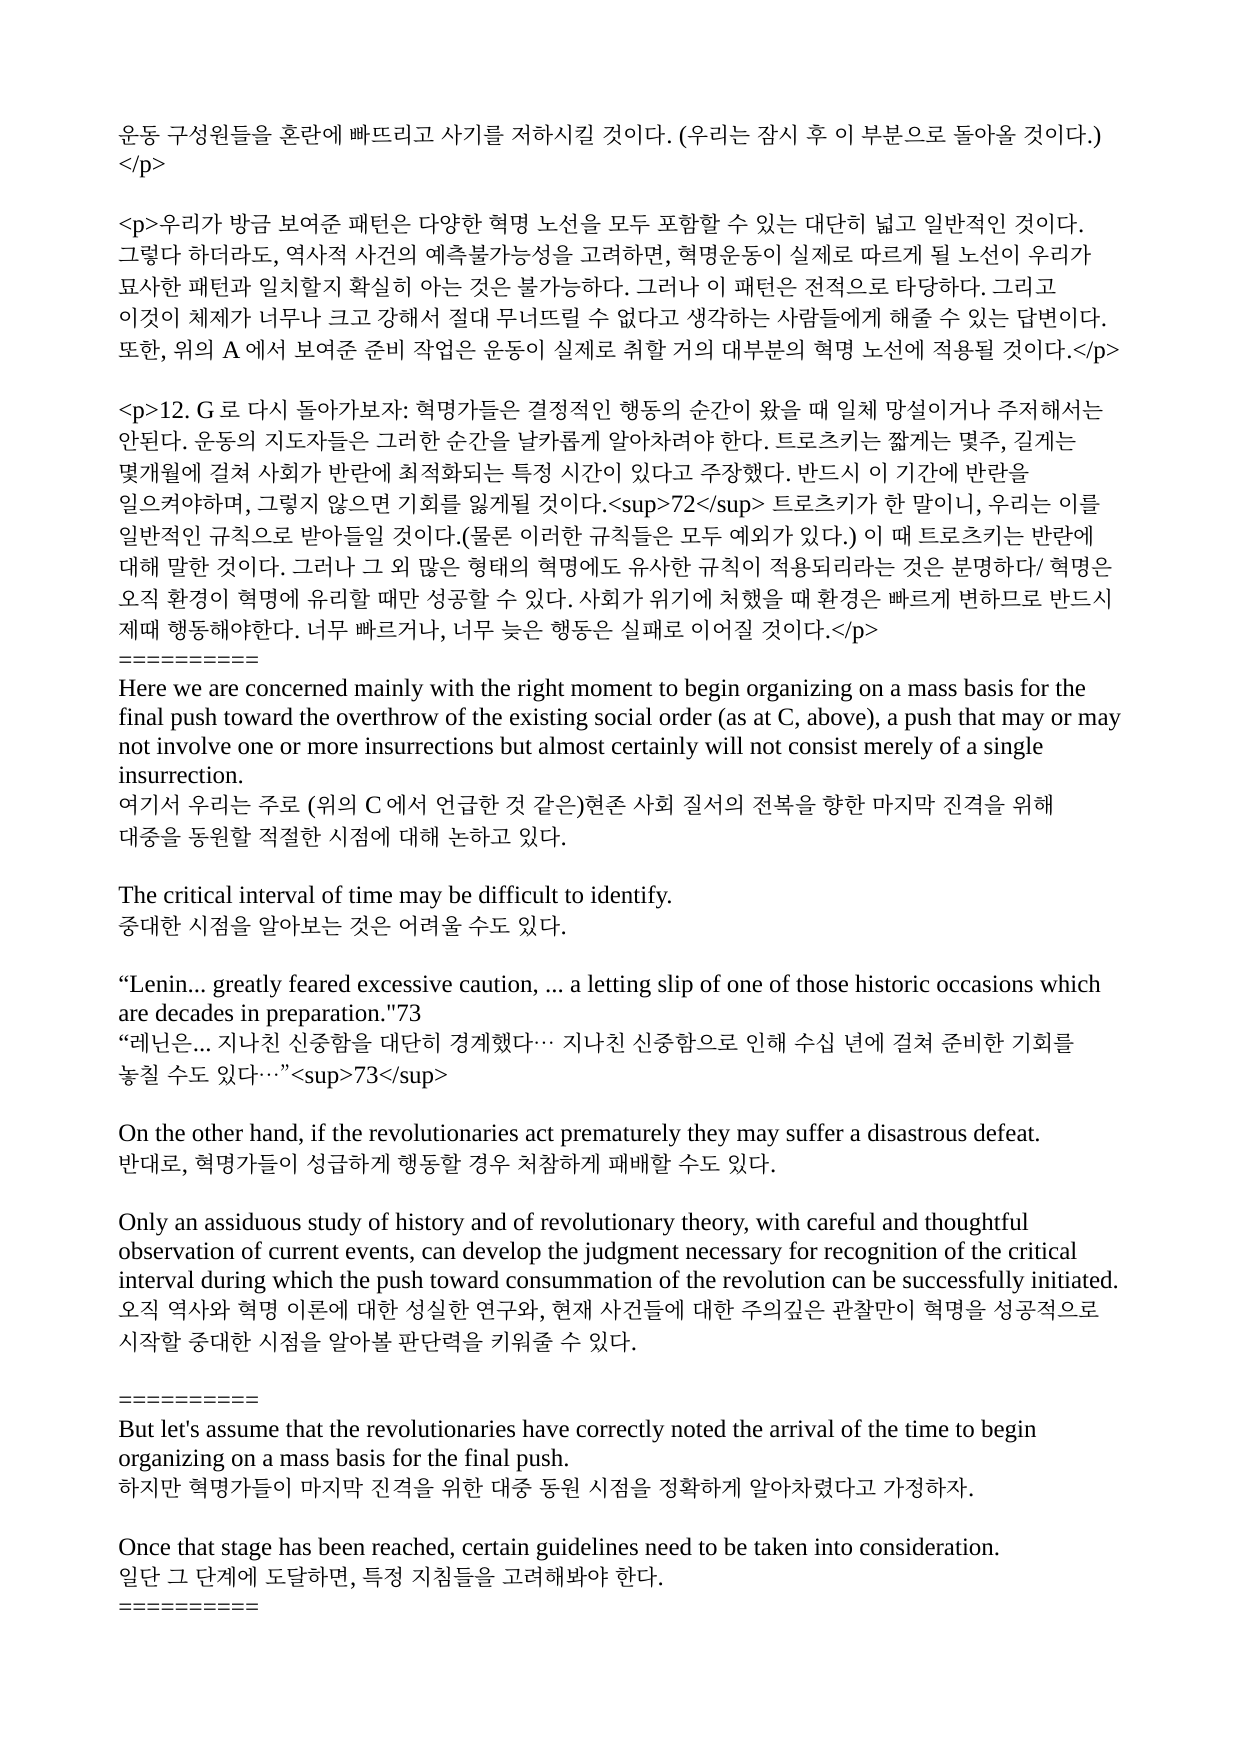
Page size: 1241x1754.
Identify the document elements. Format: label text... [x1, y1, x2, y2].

text 운동 구성원들을 혼란에 빠뜨리고 사기를 저하시킬 것이다. (우리는 잠시 후 이 부분으로 돌아올 것이다.)</p> [118, 118, 1122, 178]
text Once that stage has been reached, certain guidelines need to be taken into consideration. [118, 1532, 1122, 1560]
text <p>12. G로 다시 돌아가보자: 혁명가들은 결정적인 행동의 순간이 왔을 때 일체 망설이거나 주저해서는 안된다. 운동의 지도자들은 그러한 순간을 날카롭게 알아차려야 한다. 트로츠키는 짧게는 몇주, 길게는 몇개월에 걸쳐 사회가 반란에 최적화되는 특정 시간이 있다고 주장했다. 반드시 이 기간에 반란을 일으켜야하며, 그렇지 않으면 기회를 잃게될 것이다.<sup>72</sup> 트로츠키가 한 말이니, 우리는 이를 일반적인 규칙으로 받아들일 것이다.(물론 이러한 규칙들은 모두 예외가 있다.) 이 때 트로츠키는 반란에 대해 말한 것이다. 그러나 그 외 많은 형태의 혁명에도 유사한 규칙이 적용되리라는 것은 분명하다/ 혁명은 오직 환경이 혁명에 유리할 때만 성공할 수 있다. 사회가 위기에 처했을 때 환경은 빠르게 변하므로 반드시 제때 행동해야한다. 너무 빠르거나, 너무 늦은 행동은 실패로 이어질 것이다.</p> [118, 393, 1122, 645]
text On the other hand, if the revolutionaries act prematurely they may suffer a disastrous defeat. [118, 1118, 1122, 1147]
text 반대로, 혁명가들이 성급하게 행동할 경우 처참하게 패배할 수도 있다. [118, 1147, 1122, 1178]
text Here we are concerned mainly with the right moment to begin organizing on a mass basis for the final push toward the overthrow of the existing social order (as at C, above), a push that may or may not involve one or more insurrections but almost certainly will not consist merely of a single insurrection. [118, 673, 1122, 788]
text 여기서 우리는 주로 (위의 C에서 언급한 것 같은)현존 사회 질서의 전복을 향한 마지막 진격을 위해 대중을 동원할 적절한 시점에 대해 논하고 있다. [118, 788, 1122, 851]
text 하지만 혁명가들이 마지막 진격을 위한 대중 동원 시점을 정확하게 알아차렸다고 가정하자. [118, 1471, 1122, 1503]
text Only an assiduous study of history and of revolutionary theory, with careful and thoughtful observation of current events, can develop the judgment necessary for recognition of the critical interval during which the push toward consummation of the revolution can be successfully initiated. [118, 1207, 1122, 1293]
text 일단 그 단계에 도달하면, 특정 지침들을 고려해봐야 한다. [118, 1560, 1122, 1592]
text ========== [118, 1592, 1122, 1621]
text The critical interval of time may be difficult to identify. [118, 880, 1122, 909]
text 중대한 시점을 알아보는 것은 어려울 수도 있다. [118, 909, 1122, 940]
text <p>우리가 방금 보여준 패턴은 다양한 혁명 노선을 모두 포함할 수 있는 대단히 넓고 일반적인 것이다. 그렇다 하더라도, 역사적 사건의 예측불가능성을 고려하면, 혁명운동이 실제로 따르게 될 노선이 우리가 묘사한 패턴과 일치할지 확실히 아는 것은 불가능하다. 그러나 이 패턴은 전적으로 타당하다. 그리고 이것이 체제가 너무나 크고 강해서 절대 무너뜨릴 수 없다고 생각하는 사람들에게 해줄 수 있는 답변이다. 또한, 위의 A에서 보여준 준비 작업은 운동이 실제로 취할 거의 대부분의 혁명 노선에 적용될 것이다.</p> [118, 207, 1122, 364]
text But let's assume that the revolutionaries have correctly noted the arrival of the time to begin organizing on a mass basis for the final push. [118, 1414, 1122, 1471]
text “레닌은... 지나친 신중함을 대단히 경계했다… 지나친 신중함으로 인해 수십 년에 걸쳐 준비한 기회를 놓칠 수도 있다…”<sup>73</sup> [118, 1027, 1122, 1089]
text ========== [118, 645, 1122, 673]
text ========== [118, 1385, 1122, 1414]
text 오직 역사와 혁명 이론에 대한 성실한 연구와, 현재 사건들에 대한 주의깊은 관찰만이 혁명을 성공적으로 시작할 중대한 시점을 알아볼 판단력을 키워줄 수 있다. [118, 1293, 1122, 1356]
text “Lenin... greatly feared excessive caution, ... a letting slip of one of those historic occasions which are decades in preparation."73 [118, 969, 1122, 1027]
